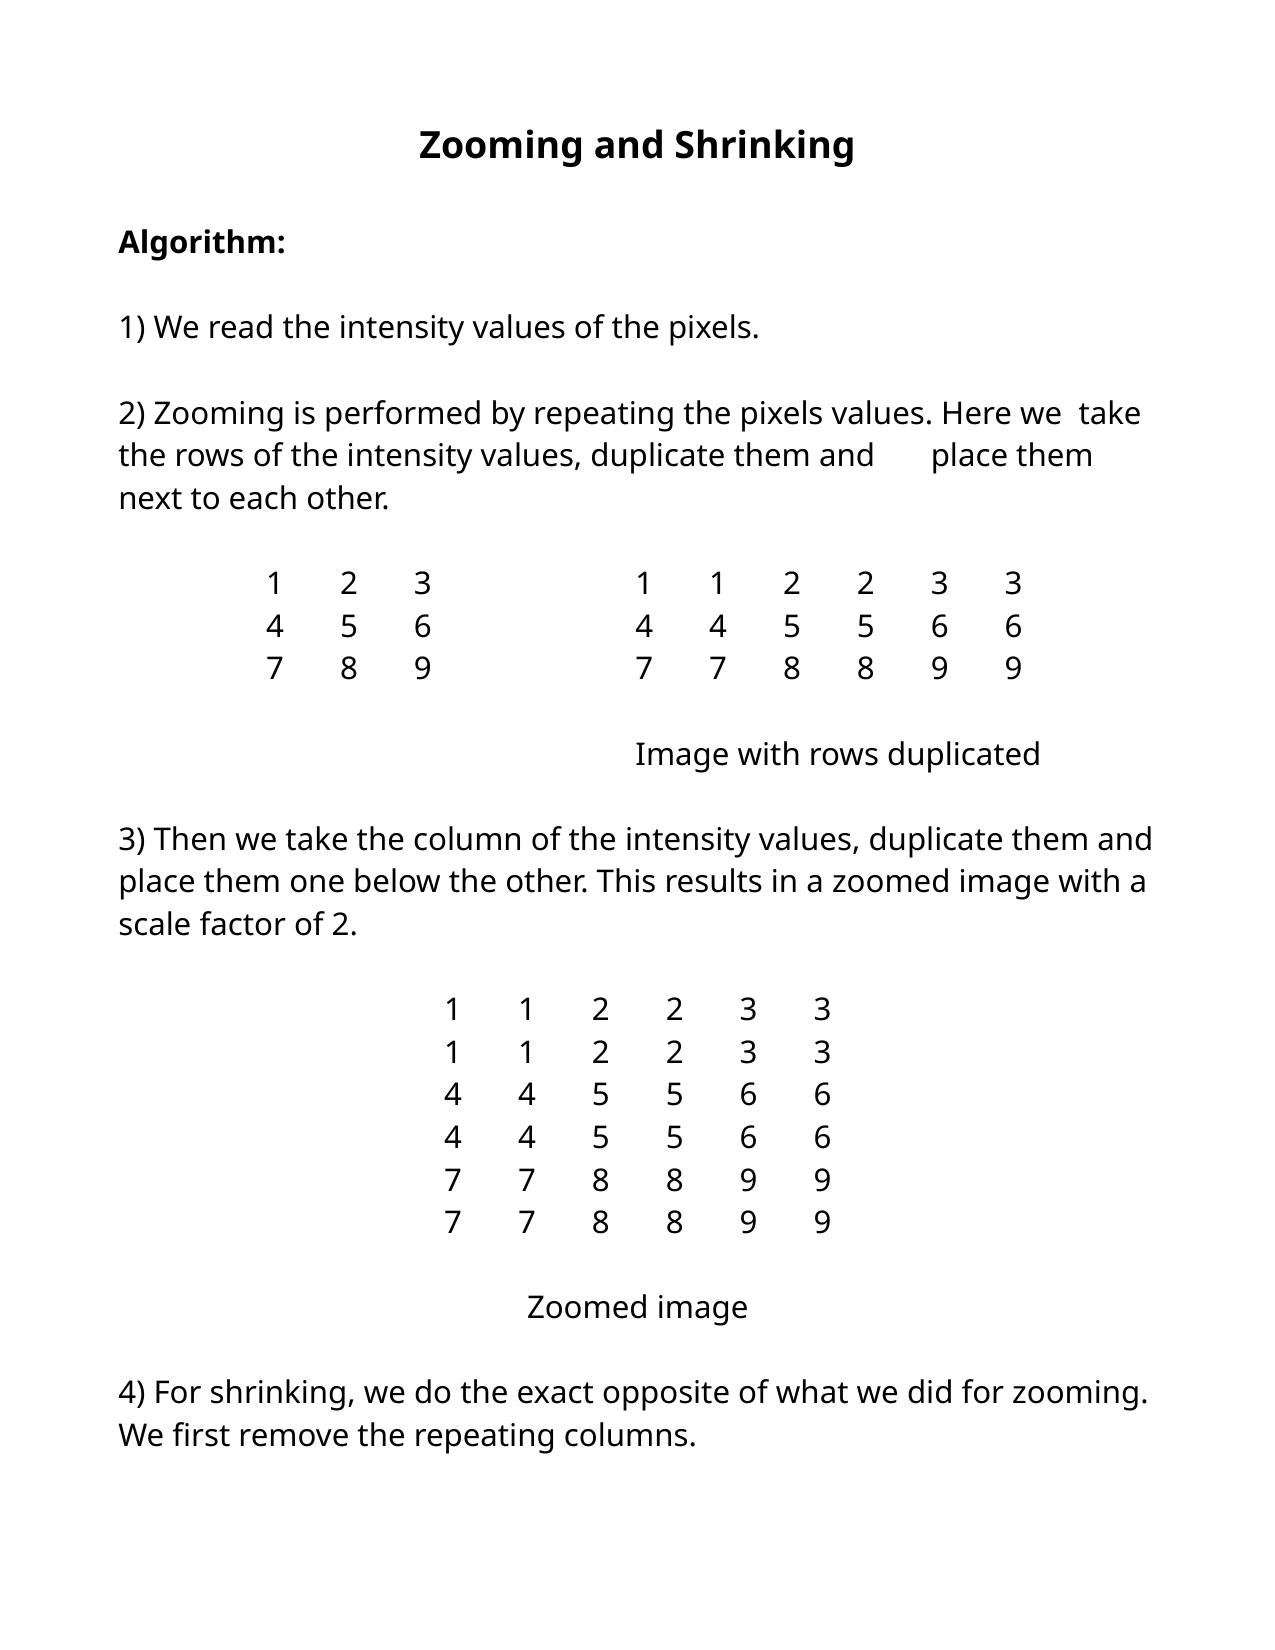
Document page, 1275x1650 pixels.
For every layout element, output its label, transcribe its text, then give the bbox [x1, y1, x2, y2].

text 4) For shrinking, we do the exact opposite of what we did for zooming. We first remove the repeating columns. [118, 1371, 1157, 1456]
text Algorithm: [118, 220, 1157, 263]
text 7 7 8 8 9 9 [118, 1157, 1157, 1200]
text 3) Then we take the column of the intensity values, duplicate them and place them one below the other. This results in a zoomed image with a scale factor of 2. [118, 817, 1157, 944]
text 7 8 9 7 7 8 8 9 9 [118, 646, 1157, 689]
text 1 2 3 1 1 2 2 3 3 [118, 561, 1157, 604]
text Zoomed image [118, 1285, 1157, 1328]
text 4 4 5 5 6 6 [118, 1115, 1157, 1157]
text Image with rows duplicated [118, 731, 1157, 774]
text 4 5 6 4 4 5 5 6 6 [118, 604, 1157, 646]
text 4 4 5 5 6 6 [118, 1072, 1157, 1115]
text 1) We read the intensity values of the pixels. [118, 305, 1157, 348]
text Zooming and Shrinking [118, 118, 1157, 169]
text 1 1 2 2 3 3 [118, 987, 1157, 1030]
text 7 7 8 8 9 9 [118, 1200, 1157, 1243]
text 1 1 2 2 3 3 [118, 1030, 1157, 1072]
text 2) Zooming is performed by repeating the pixels values. Here we take the rows of the intensity values, duplicate them and place them next to each other. [118, 391, 1157, 518]
